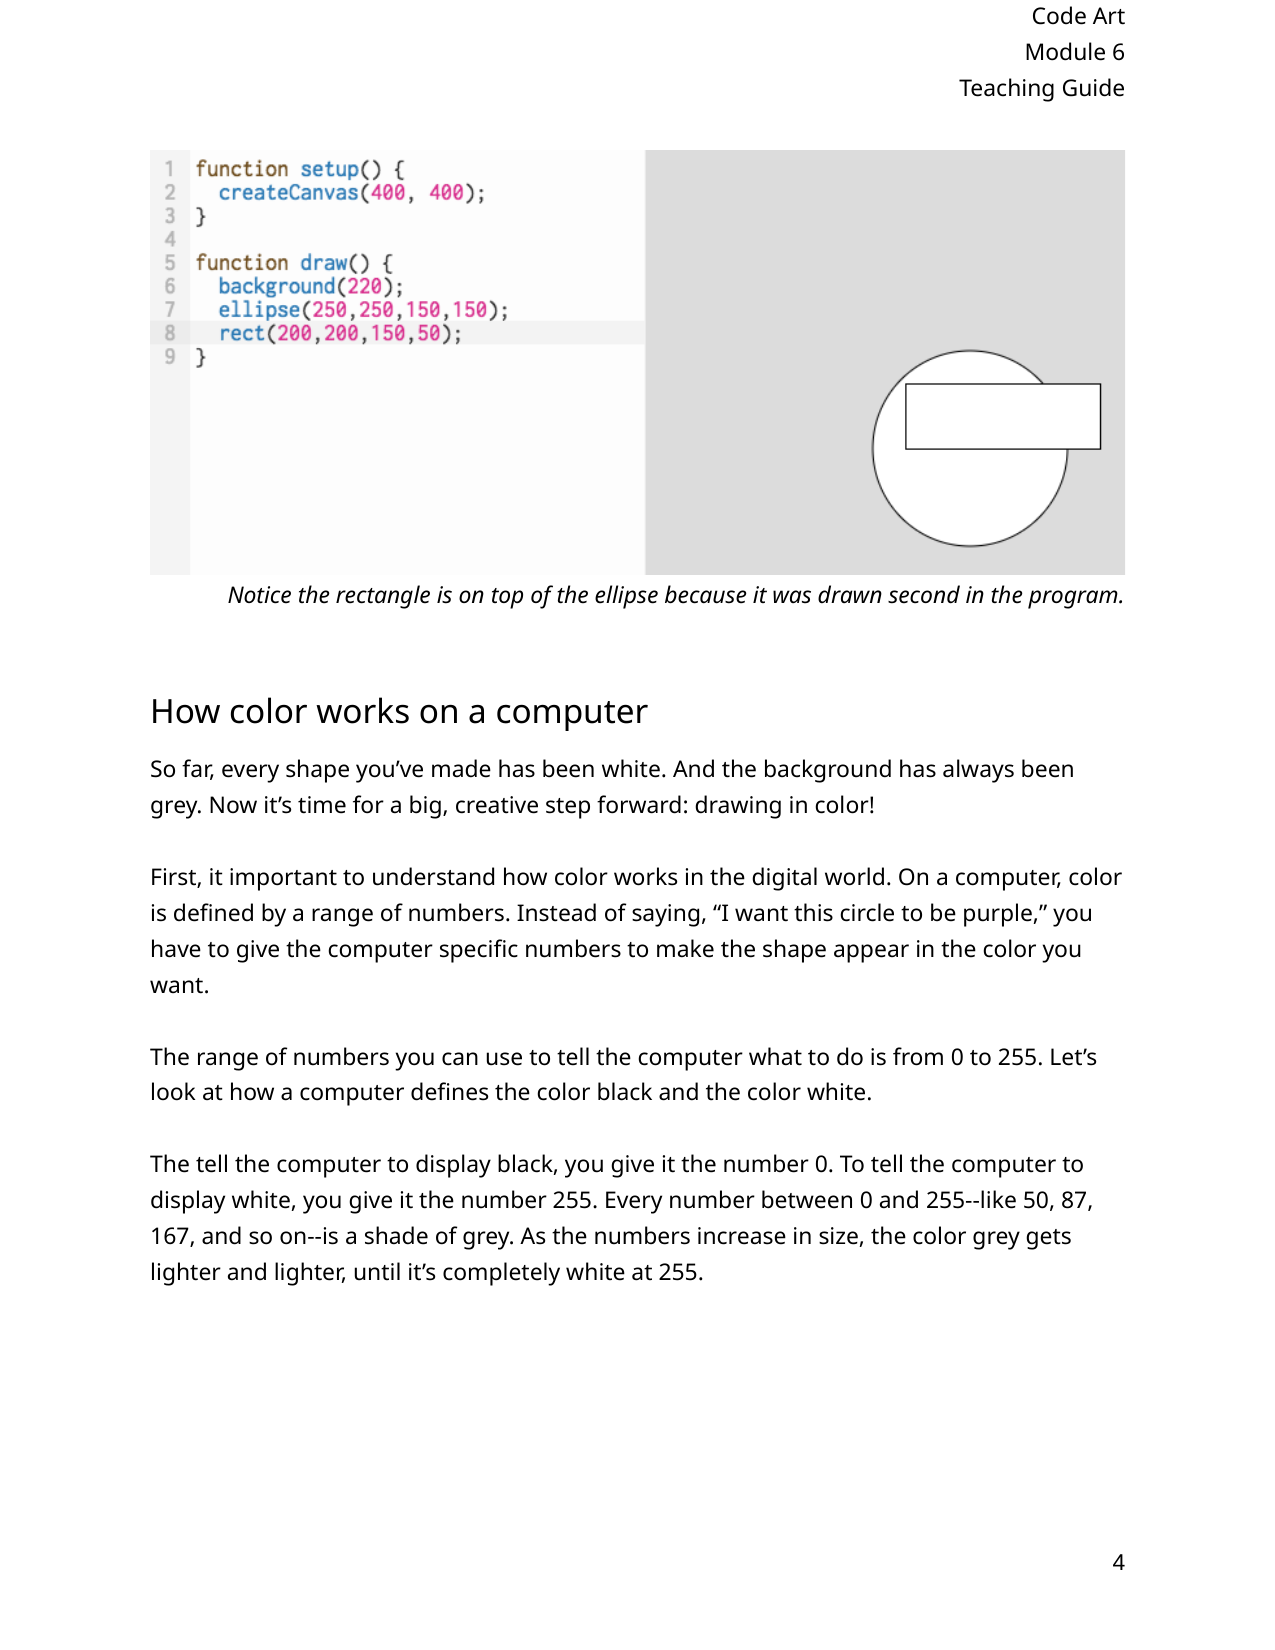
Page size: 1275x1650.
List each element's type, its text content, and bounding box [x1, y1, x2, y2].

text First, it important to understand how color works in the digital world. On a computer, color is defined by a range of numbers. Instead of saying, “I want this circle to be purple,” you have to give the computer specific numbers to make the shape appear in the color you want. [150, 861, 1125, 1000]
text The range of numbers you can use to tell the computer what to do is from 0 to 255. Let’s look at how a computer defines the color black and the color white. [150, 1040, 1125, 1108]
text The tell the computer to display black, you give it the number 0. To tell the computer to display white, you give it the number 255. Every number between 0 and 255--like 50, 87, 167, and so on--is a shade of grey. As the numbers increase in size, the color grey gets lighter and lighter, until it’s completely white at 255. [150, 1148, 1125, 1287]
picture [150, 150, 1125, 575]
text So far, every shape you’ve made has been white. And the background has always been grey. Now it’s time for a big, creative step forward: drawing in color! [150, 753, 1125, 820]
text Notice the rectangle is on top of the ellipse because it was drawn second in the program. [150, 579, 1125, 610]
subtitle How color works on a computer [150, 688, 1125, 734]
